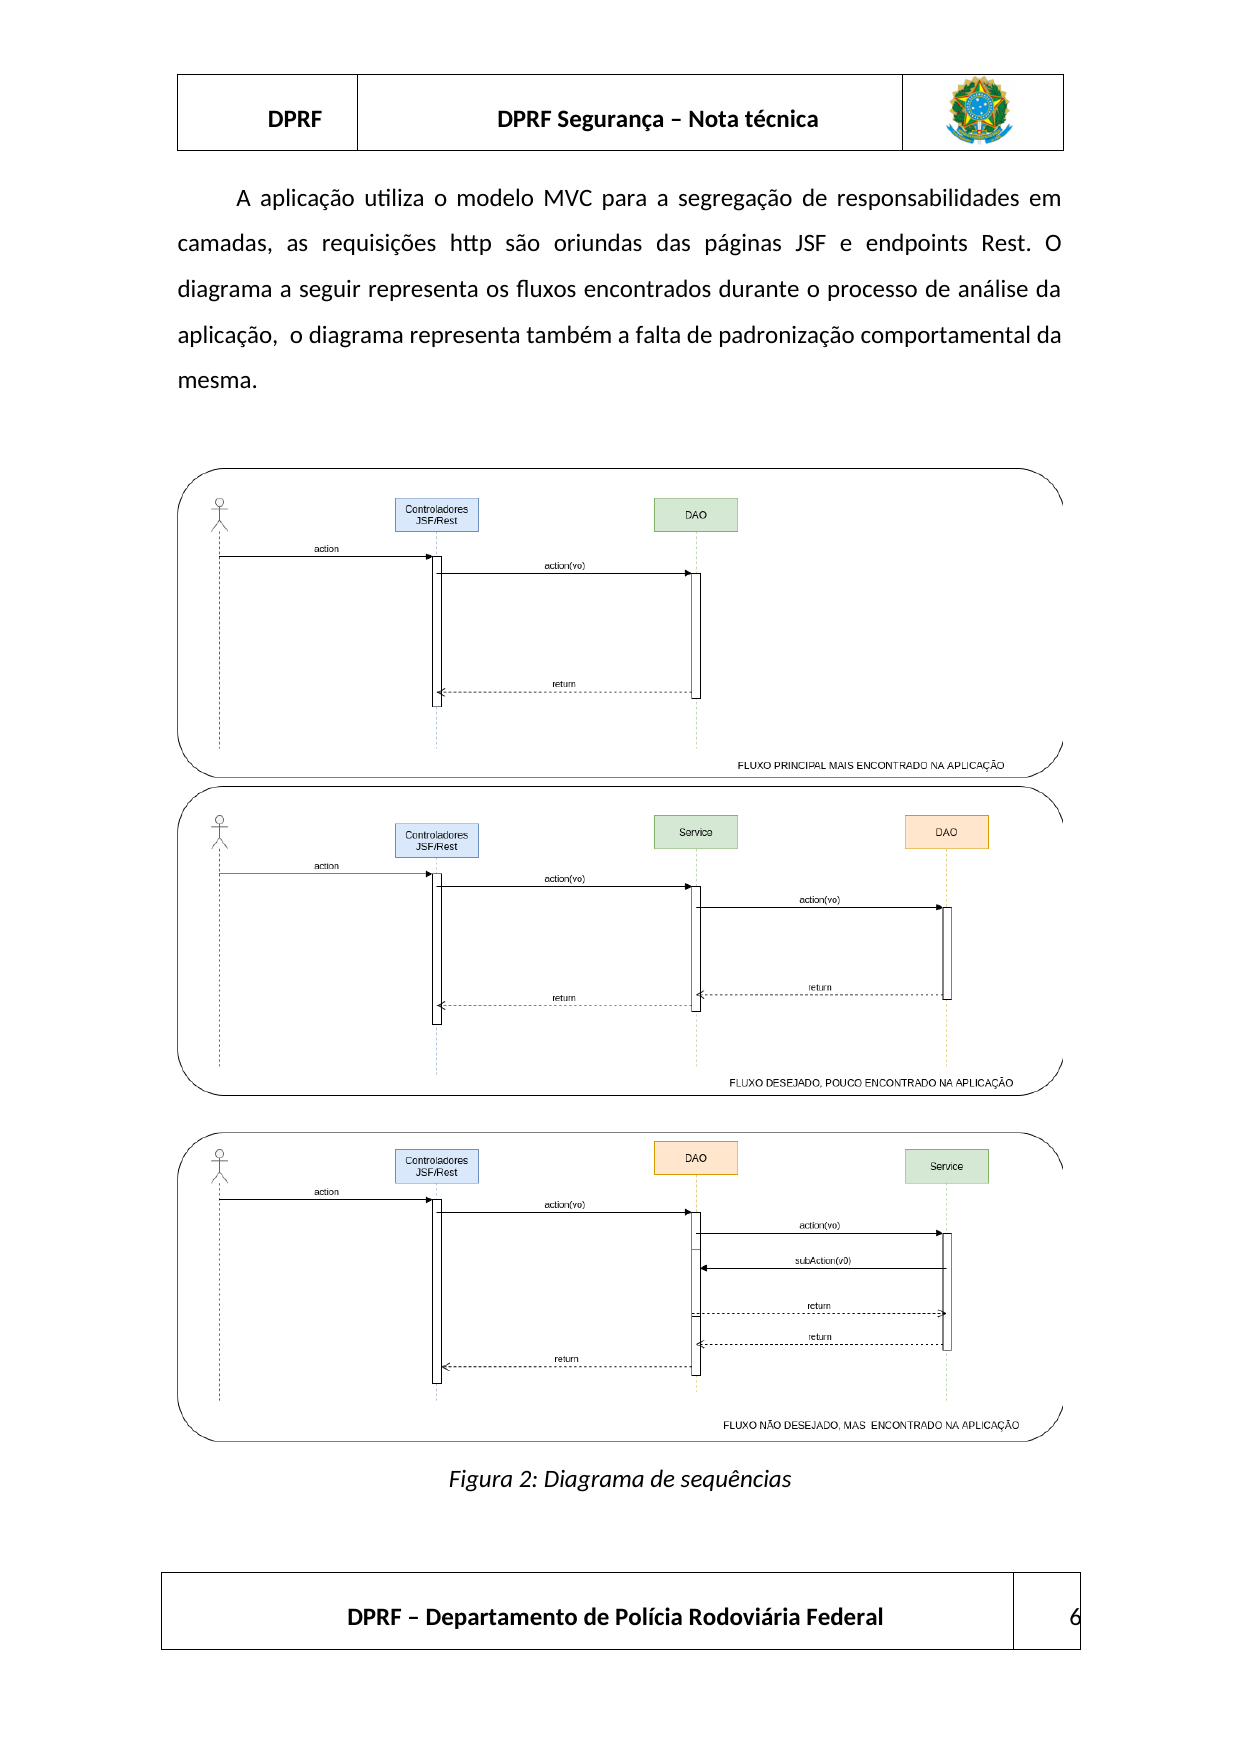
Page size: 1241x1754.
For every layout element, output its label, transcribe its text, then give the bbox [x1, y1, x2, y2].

text A aplicação utiliza o modelo MVC para a segregação de responsabilidades em camadas, as requisições http são oriundas das páginas JSF e endpoints Rest. O diagrama a seguir representa os fluxos encontrados durante o processo de análise da aplicação, o diagrama representa também a falta de padronização comportamental da mesma. [177, 304, 1063, 319]
picture [177, 468, 1063, 1442]
text A aplicação utiliza o modelo MVC para a segregação de responsabilidades em camadas, as requisições http são oriundas das páginas JSF e endpoints Rest. O diagrama a seguir representa os fluxos encontrados durante o processo de análise da aplicação, o diagrama representa também a falta de padronização comportamental da mesma. [177, 258, 1063, 273]
picture [944, 75, 1020, 149]
text A aplicação utiliza o modelo MVC para a segregação de responsabilidades em camadas, as requisições http são oriundas das páginas JSF e endpoints Rest. O diagrama a seguir representa os fluxos encontrados durante o processo de análise da aplicação, o diagrama representa também a falta de padronização comportamental da mesma. [177, 182, 1063, 228]
text A aplicação utiliza o modelo MVC para a segregação de responsabilidades em camadas, as requisições http são oriundas das páginas JSF e endpoints Rest. O diagrama a seguir representa os fluxos encontrados durante o processo de análise da aplicação, o diagrama representa também a falta de padronização comportamental da mesma. [177, 349, 1063, 395]
text Figura 2: Diagrama de sequências [177, 1442, 1063, 1494]
